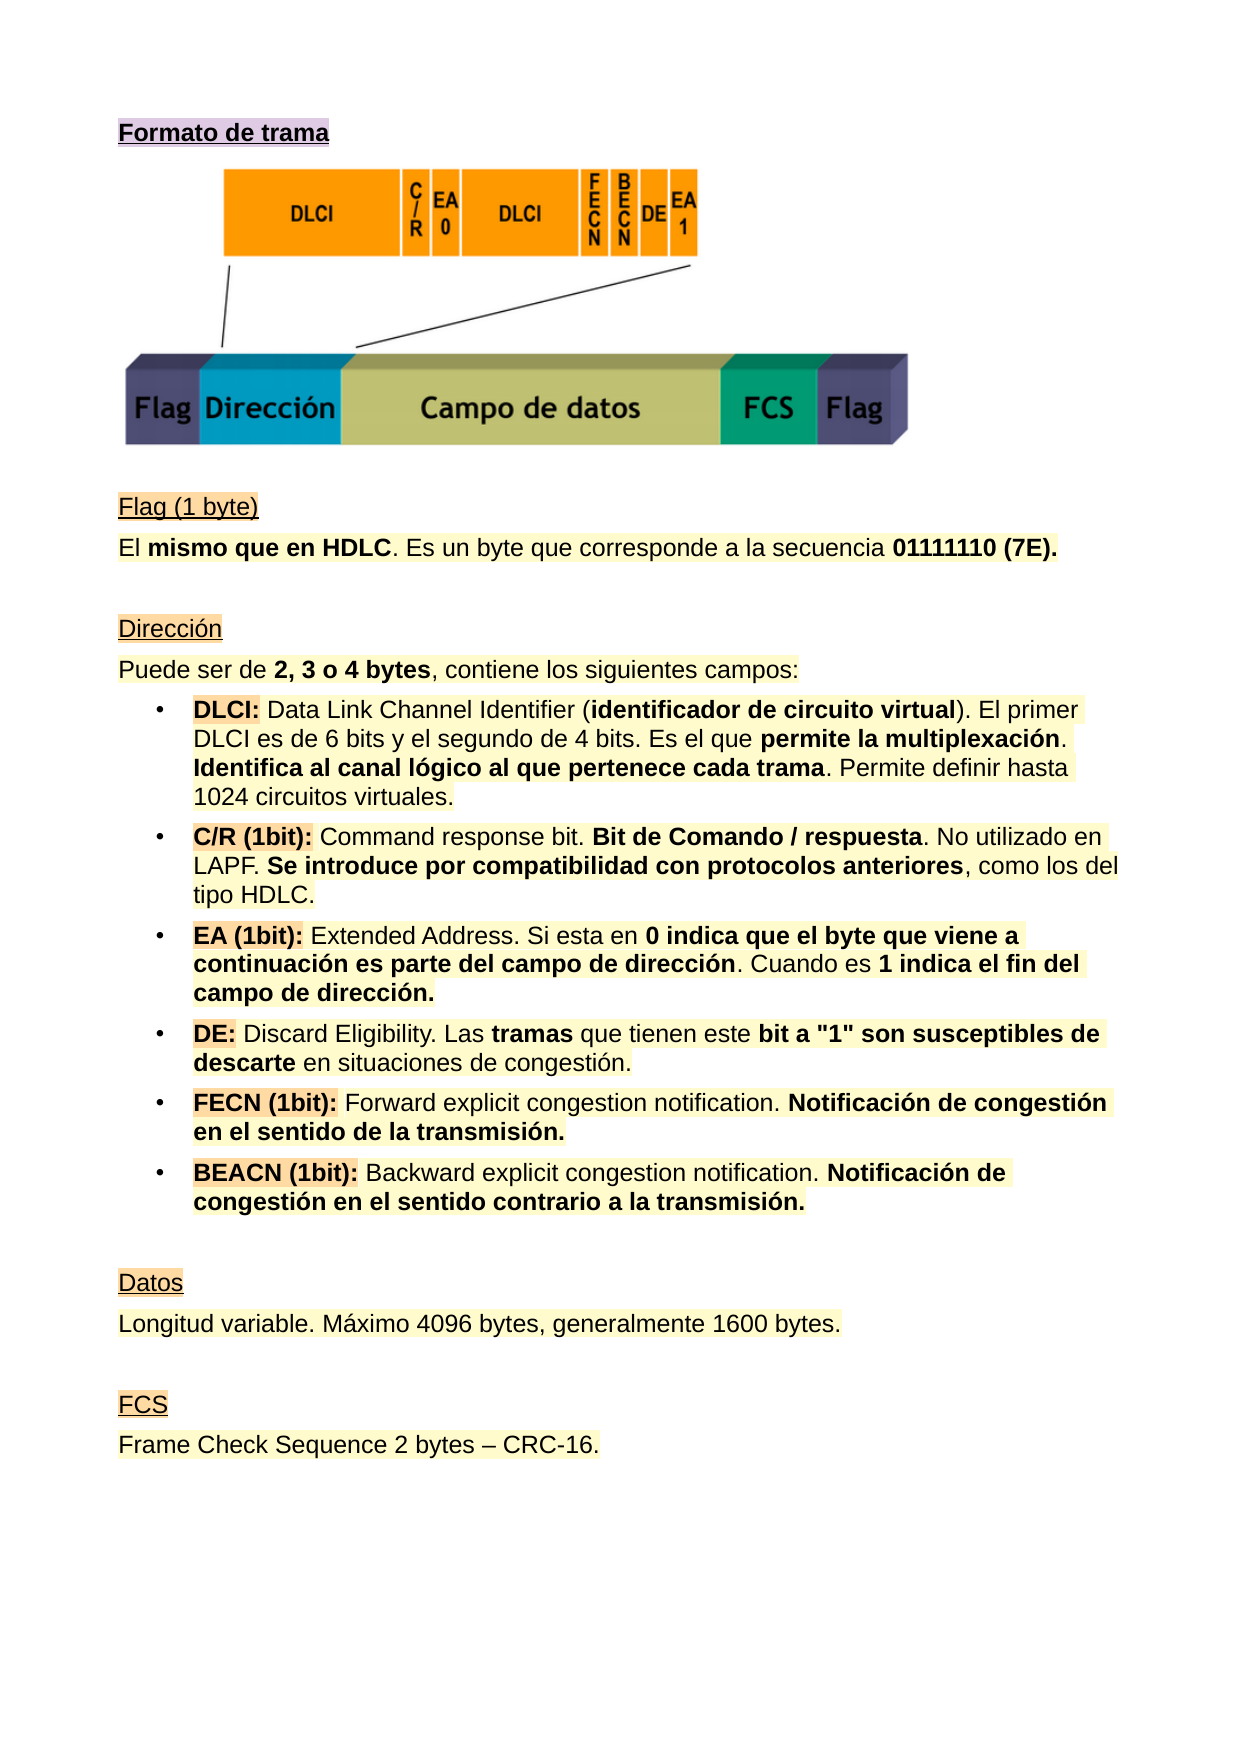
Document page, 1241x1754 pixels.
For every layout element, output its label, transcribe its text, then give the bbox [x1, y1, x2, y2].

picture [123, 152, 910, 452]
text FCS [118, 1390, 1122, 1418]
list C/R (1bit): Command response bit. Bit de Comando / respuesta. No utilizado en LAPF. Se introduce por compatibilidad con protocolos anteriores, como los del tipo HDLC. [156, 822, 1122, 909]
text El mismo que en HDLC. Es un byte que corresponde a la secuencia 01111110 (7E). [118, 533, 1122, 562]
list BEACN (1bit): Backward explicit congestion notification. Notificación de congestión en el sentido contrario a la transmisión. [156, 1158, 1122, 1215]
list DLCI: Data Link Channel Identifier (identificador de circuito virtual). El primer DLCI es de 6 bits y el segundo de 4 bits. Es el que permite la multiplexación. Identifica al canal lógico al que pertenece cada trama. Permite definir hasta 1024 circuitos virtuales. [156, 695, 1122, 811]
text Puede ser de 2, 3 o 4 bytes, contiene los siguientes campos: [118, 655, 1122, 683]
text Formato de trama [118, 118, 1122, 147]
text Flag (1 byte) [118, 492, 1122, 521]
list FECN (1bit): Forward explicit congestion notification. Notificación de congestión en el sentido de la transmisión. [156, 1088, 1122, 1146]
text Frame Check Sequence 2 bytes – CRC-16. [118, 1430, 1122, 1459]
text Longitud variable. Máximo 4096 bytes, generalmente 1600 bytes. [118, 1308, 1122, 1337]
text Datos [118, 1268, 1122, 1297]
list EA (1bit): Extended Address. Si esta en 0 indica que el byte que viene a continuación es parte del campo de dirección. Cuando es 1 indica el fin del campo de dirección. [156, 921, 1122, 1007]
text Dirección [118, 614, 1122, 643]
list DE: Discard Eligibility. Las tramas que tienen este bit a "1" son susceptibles de descarte en situaciones de congestión. [156, 1019, 1122, 1076]
